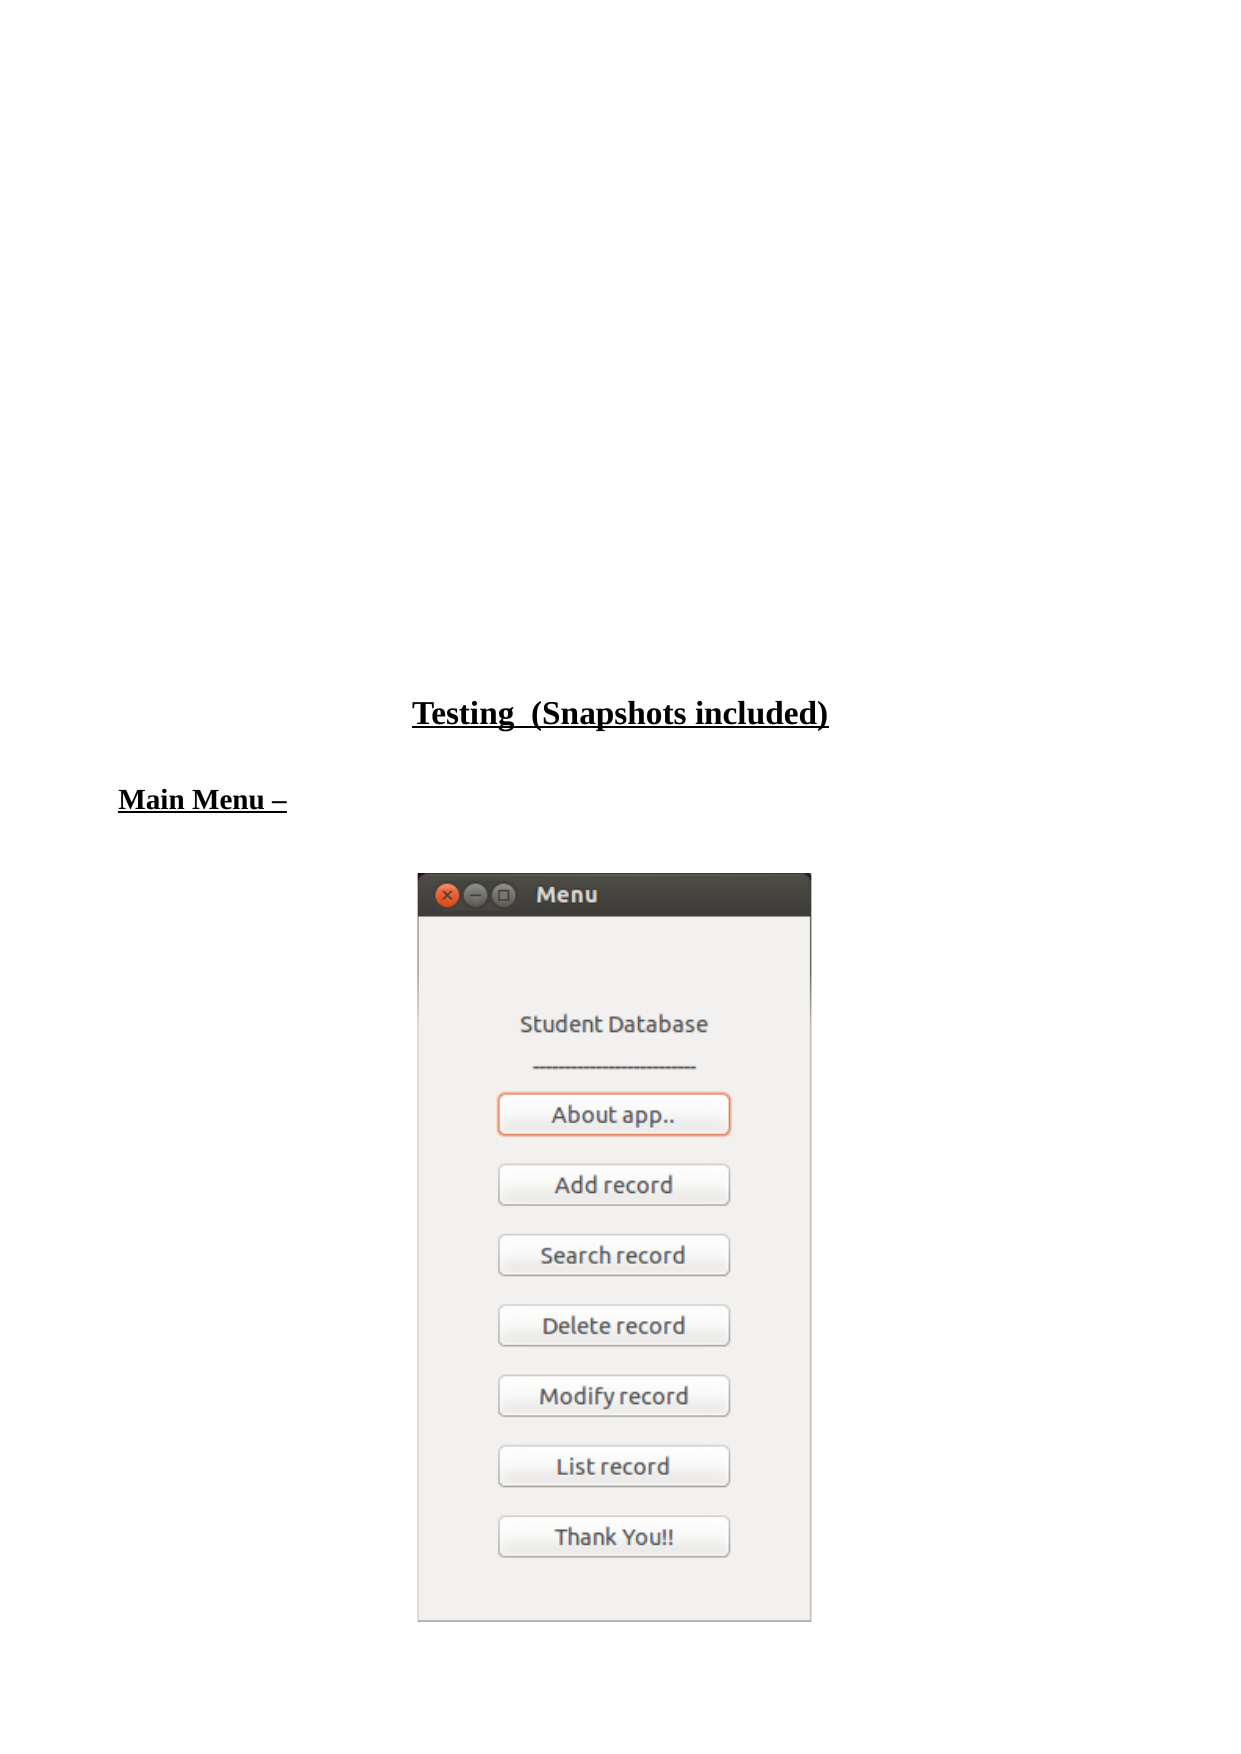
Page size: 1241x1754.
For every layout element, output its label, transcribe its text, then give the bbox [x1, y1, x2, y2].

text Testing (Snapshots included) [118, 693, 1122, 731]
picture [417, 873, 812, 1622]
text Main Menu – [118, 782, 1122, 815]
